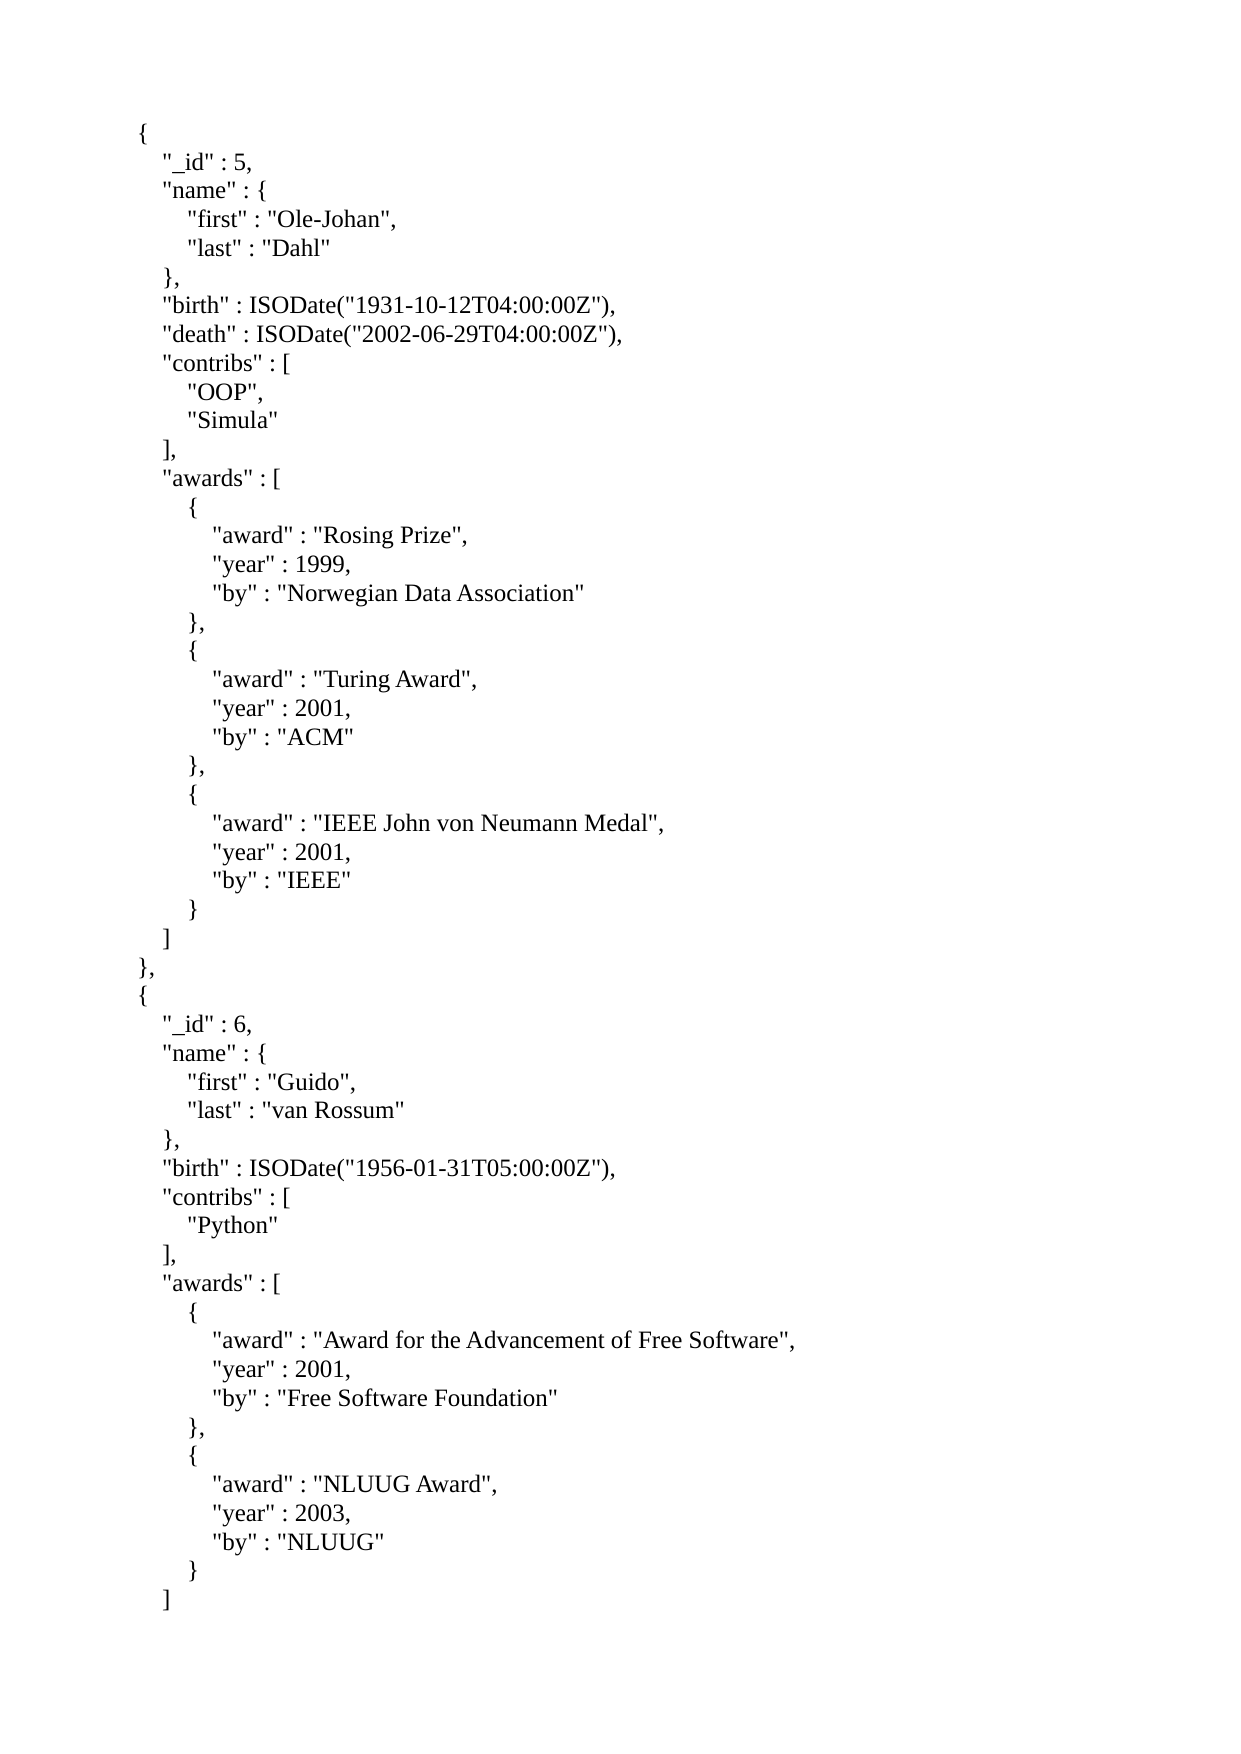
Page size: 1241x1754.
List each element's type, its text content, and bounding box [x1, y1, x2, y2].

text }, [118, 262, 1122, 291]
text ] [118, 923, 1122, 952]
text "by" : "IEEE" [118, 866, 1122, 894]
text }, [118, 952, 1122, 981]
text "_id" : 5, [118, 147, 1122, 176]
text { [118, 1441, 1122, 1469]
text }, [118, 1124, 1122, 1153]
text ] [118, 1584, 1122, 1613]
text "award" : "Award for the Advancement of Free Software", [118, 1326, 1122, 1354]
text "by" : "NLUUG" [118, 1527, 1122, 1556]
text "award" : "IEEE John von Neumann Medal", [118, 808, 1122, 837]
text "birth" : ISODate("1931-10-12T04:00:00Z"), [118, 291, 1122, 319]
text "contribs" : [ [118, 1182, 1122, 1211]
text "year" : 2001, [118, 693, 1122, 722]
text }, [118, 607, 1122, 636]
text ], [118, 434, 1122, 463]
text "Simula" [118, 406, 1122, 434]
text "year" : 2001, [118, 1354, 1122, 1383]
text { [118, 981, 1122, 1009]
text "first" : "Guido", [118, 1067, 1122, 1096]
text }, [118, 751, 1122, 779]
text "year" : 2001, [118, 837, 1122, 866]
text "award" : "Rosing Prize", [118, 521, 1122, 549]
text { [118, 1297, 1122, 1326]
text "name" : { [118, 1038, 1122, 1067]
text } [118, 1556, 1122, 1584]
text "award" : "Turing Award", [118, 664, 1122, 693]
text "award" : "NLUUG Award", [118, 1469, 1122, 1498]
text "death" : ISODate("2002-06-29T04:00:00Z"), [118, 319, 1122, 348]
text "_id" : 6, [118, 1009, 1122, 1038]
text "OOP", [118, 377, 1122, 406]
text "last" : "van Rossum" [118, 1096, 1122, 1124]
text "awards" : [ [118, 463, 1122, 492]
text ], [118, 1239, 1122, 1268]
text }, [118, 1412, 1122, 1441]
text "birth" : ISODate("1956-01-31T05:00:00Z"), [118, 1153, 1122, 1182]
text { [118, 118, 1122, 147]
text "last" : "Dahl" [118, 233, 1122, 262]
text "awards" : [ [118, 1268, 1122, 1297]
text "first" : "Ole-Johan", [118, 204, 1122, 233]
text "year" : 2003, [118, 1498, 1122, 1527]
text { [118, 492, 1122, 521]
text "contribs" : [ [118, 348, 1122, 377]
text "Python" [118, 1211, 1122, 1239]
text } [118, 894, 1122, 923]
text "name" : { [118, 176, 1122, 204]
text { [118, 779, 1122, 808]
text { [118, 636, 1122, 664]
text "year" : 1999, [118, 549, 1122, 578]
text "by" : "Norwegian Data Association" [118, 578, 1122, 607]
text "by" : "Free Software Foundation" [118, 1383, 1122, 1412]
text "by" : "ACM" [118, 722, 1122, 751]
